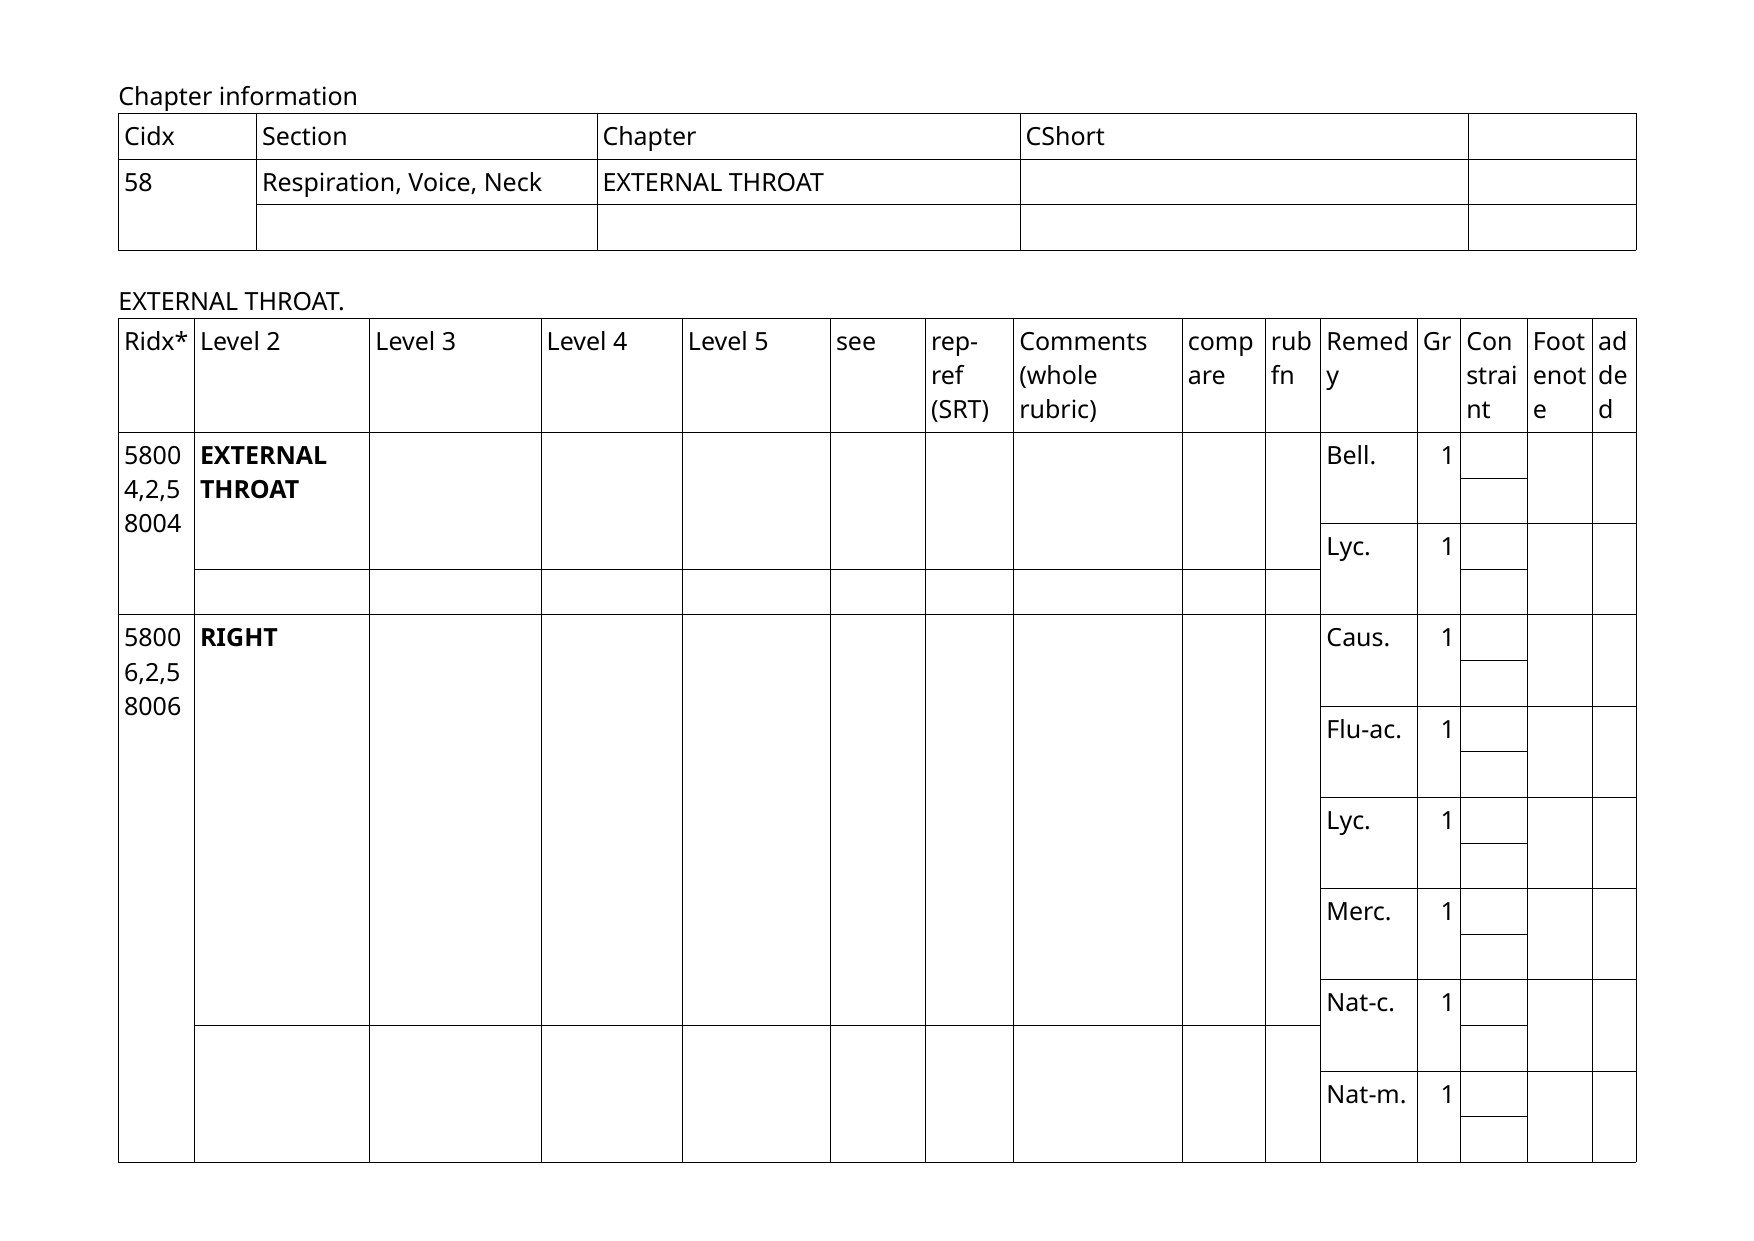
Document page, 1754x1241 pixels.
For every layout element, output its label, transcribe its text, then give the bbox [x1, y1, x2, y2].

table_cell 1 [1418, 524, 1460, 614]
table_cell [1461, 980, 1527, 1025]
table_cell [1461, 1072, 1527, 1116]
table_header Level 3 [370, 319, 541, 432]
table_cell [542, 1026, 682, 1162]
table_cell [926, 570, 1013, 614]
table_cell 1 [1418, 433, 1460, 523]
table_header Chapter [598, 114, 1020, 158]
table_cell [1528, 615, 1592, 706]
table_cell Respiration, Voice, Neck [257, 160, 597, 204]
table_cell [926, 1026, 1013, 1162]
table_cell [1461, 433, 1527, 477]
table_cell [1266, 615, 1320, 1025]
table_header rub fn [1266, 319, 1320, 432]
table_cell 58 [119, 160, 256, 250]
table_cell 1 [1418, 889, 1460, 979]
table_cell [257, 205, 597, 250]
table_cell [1183, 433, 1265, 569]
table_cell Merc. [1321, 889, 1417, 979]
table_cell [370, 433, 541, 569]
table_cell [1528, 889, 1592, 979]
table_header Constraint [1461, 319, 1527, 432]
table_header Remedy [1321, 319, 1417, 432]
table_cell [1528, 798, 1592, 888]
table_cell [1593, 980, 1636, 1071]
table_cell [1593, 1072, 1636, 1162]
table_cell [926, 433, 1013, 569]
table_cell Lyc. [1321, 798, 1417, 888]
table_cell Bell. [1321, 433, 1417, 523]
table_cell [1528, 707, 1592, 797]
table_cell External Throat [195, 433, 369, 569]
table_cell [1528, 980, 1592, 1071]
table_cell [542, 570, 682, 614]
table_cell EXTERNAL THROAT [598, 160, 1020, 204]
table_cell [1593, 889, 1636, 979]
table_cell [1593, 524, 1636, 614]
table_cell [1469, 205, 1636, 250]
table_cell 1 [1418, 707, 1460, 797]
table_cell [926, 615, 1013, 1025]
table_cell [1593, 707, 1636, 797]
table_cell [1528, 1072, 1592, 1162]
table_cell Lyc. [1321, 524, 1417, 614]
table_cell [370, 1026, 541, 1162]
table_cell 1 [1418, 1072, 1460, 1162]
table_cell [1014, 615, 1182, 1025]
table_header compare [1183, 319, 1265, 432]
table_header Level 4 [542, 319, 682, 432]
table_cell [683, 433, 830, 569]
table_cell [831, 433, 925, 569]
table_cell [683, 570, 830, 614]
table_cell [1266, 433, 1320, 569]
table_cell [683, 615, 830, 1025]
table_cell right [195, 615, 369, 1025]
table_cell [1461, 570, 1527, 614]
table_cell [1461, 889, 1527, 934]
table_cell [1461, 844, 1527, 888]
table_cell [1461, 707, 1527, 751]
table_cell [831, 1026, 925, 1162]
table_header Ridx* [119, 319, 194, 432]
table_cell [1469, 160, 1636, 204]
table_cell [1266, 1026, 1320, 1162]
table_cell [1021, 205, 1468, 250]
table_header CShort [1021, 114, 1468, 158]
table_cell [1461, 479, 1527, 523]
table_cell [1014, 1026, 1182, 1162]
text Chapter information [118, 79, 1636, 113]
table_cell [831, 570, 925, 614]
table_cell [1014, 433, 1182, 569]
table_cell Nat-m. [1321, 1072, 1417, 1162]
table_header Level 2 [195, 319, 369, 432]
table_cell [1014, 570, 1182, 614]
table_cell [831, 615, 925, 1025]
table_cell Caus. [1321, 615, 1417, 706]
table_header Comments (whole rubric) [1014, 319, 1182, 432]
table_cell [1461, 661, 1527, 706]
table_cell 1 [1418, 615, 1460, 706]
table_cell [1461, 798, 1527, 842]
table_header Gr [1418, 319, 1460, 432]
table_cell Flu-ac. [1321, 707, 1417, 797]
table_cell [195, 1026, 369, 1162]
table_cell [1593, 433, 1636, 523]
table_cell [1528, 524, 1592, 614]
table_cell [1461, 524, 1527, 569]
table_cell 1 [1418, 980, 1460, 1071]
table_cell [1266, 570, 1320, 614]
table_cell [1183, 1026, 1265, 1162]
table_cell 1 [1418, 798, 1460, 888]
table_header rep-ref (SRT) [926, 319, 1013, 432]
table_cell [370, 615, 541, 1025]
table_header [1469, 114, 1636, 158]
table_cell [1461, 935, 1527, 979]
table_cell [195, 570, 369, 614]
table_header Section [257, 114, 597, 158]
table_cell 58006,2,58006 [119, 615, 194, 1162]
table_cell [370, 570, 541, 614]
table_cell [1461, 1026, 1527, 1071]
table_cell [1593, 798, 1636, 888]
table_cell [1183, 570, 1265, 614]
table_header added [1593, 319, 1636, 432]
table_cell [683, 1026, 830, 1162]
table_cell [598, 205, 1020, 250]
table_header see [831, 319, 925, 432]
table_cell 58004,2,58004 [119, 433, 194, 614]
table_header Cidx [119, 114, 256, 158]
table_cell Nat-c. [1321, 980, 1417, 1071]
table_cell [542, 433, 682, 569]
table_cell [1528, 433, 1592, 523]
table_cell [1461, 1117, 1527, 1162]
table_cell [542, 615, 682, 1025]
table_cell [1183, 615, 1265, 1025]
text EXTERNAL THROAT. [118, 284, 1636, 318]
table_header Footenote [1528, 319, 1592, 432]
table_cell [1021, 160, 1468, 204]
table_cell [1461, 752, 1527, 797]
table_cell [1593, 615, 1636, 706]
table_header Level 5 [683, 319, 830, 432]
table_cell [1461, 615, 1527, 660]
